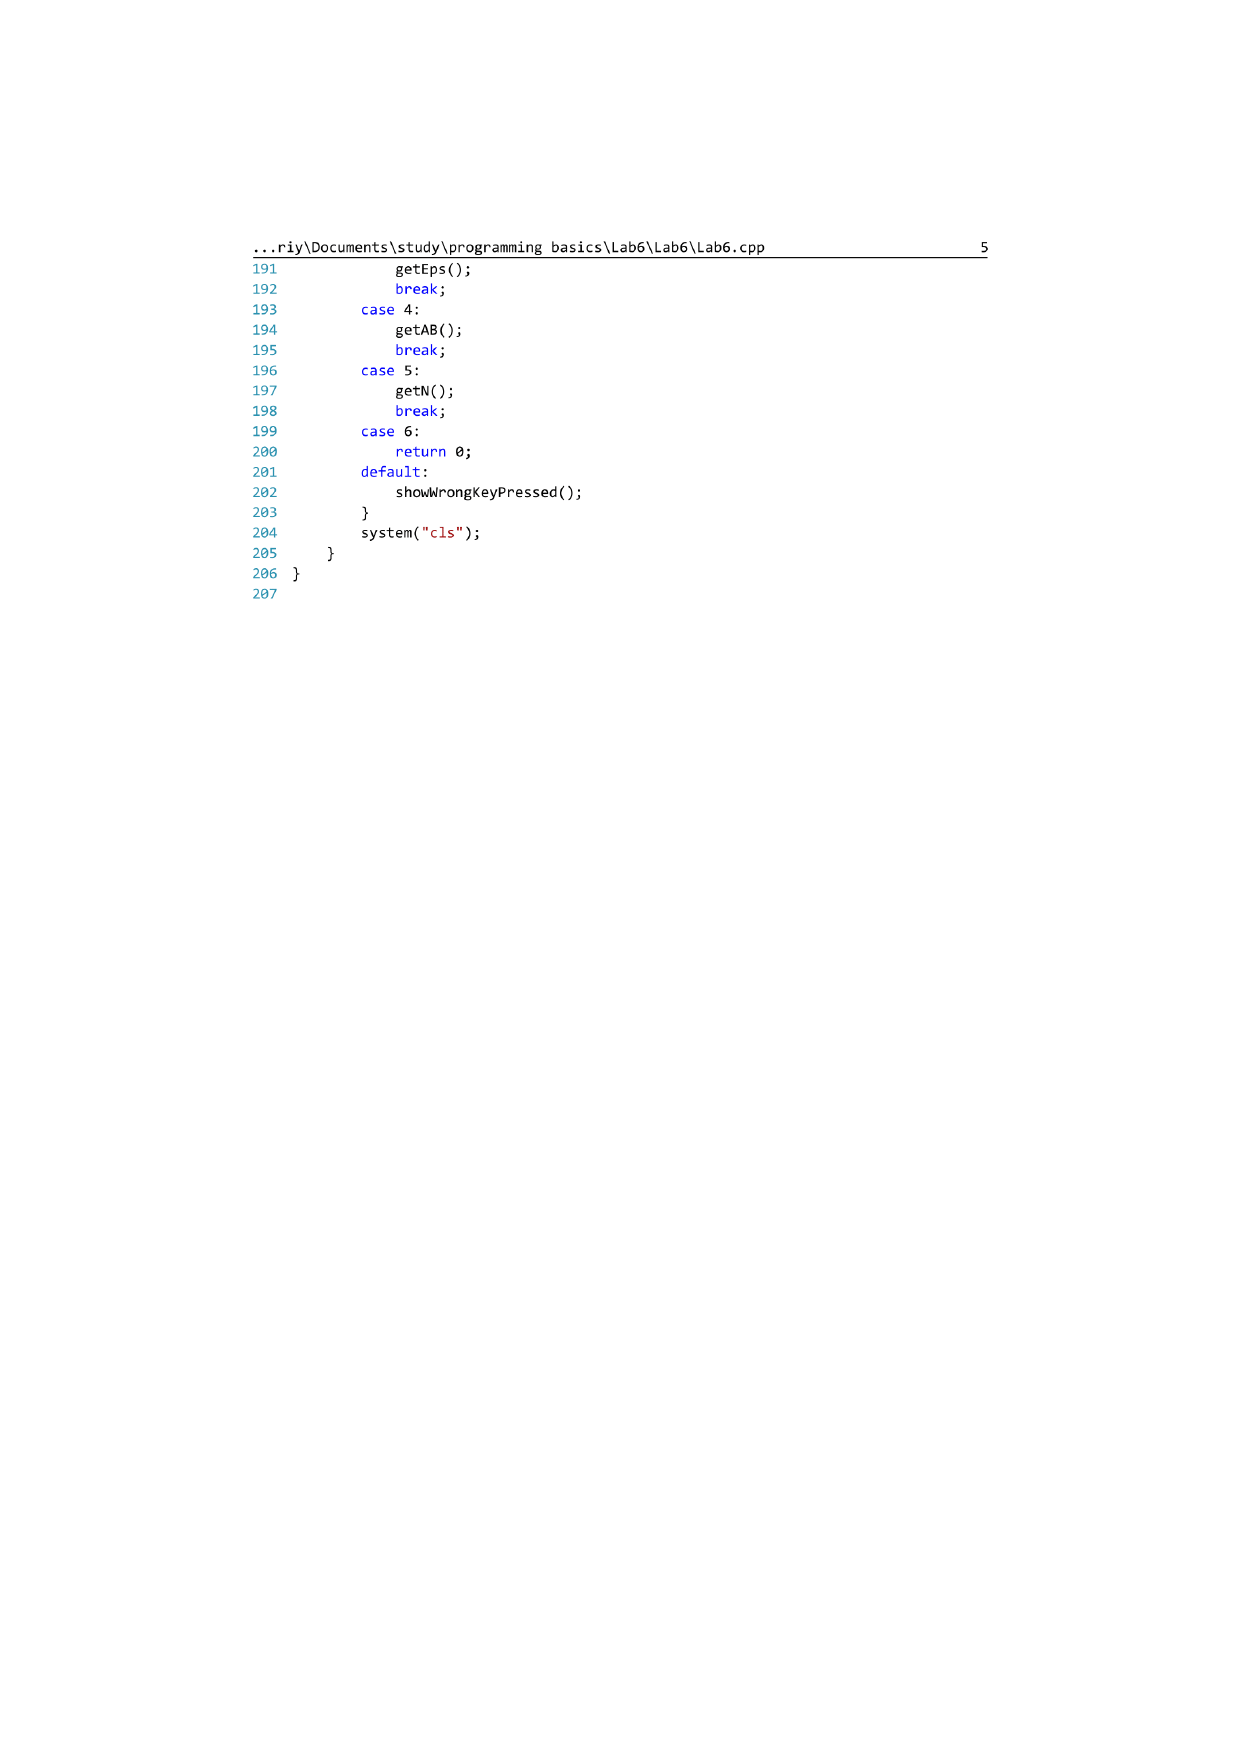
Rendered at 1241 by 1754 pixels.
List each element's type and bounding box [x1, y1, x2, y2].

picture [132, 118, 1108, 1379]
